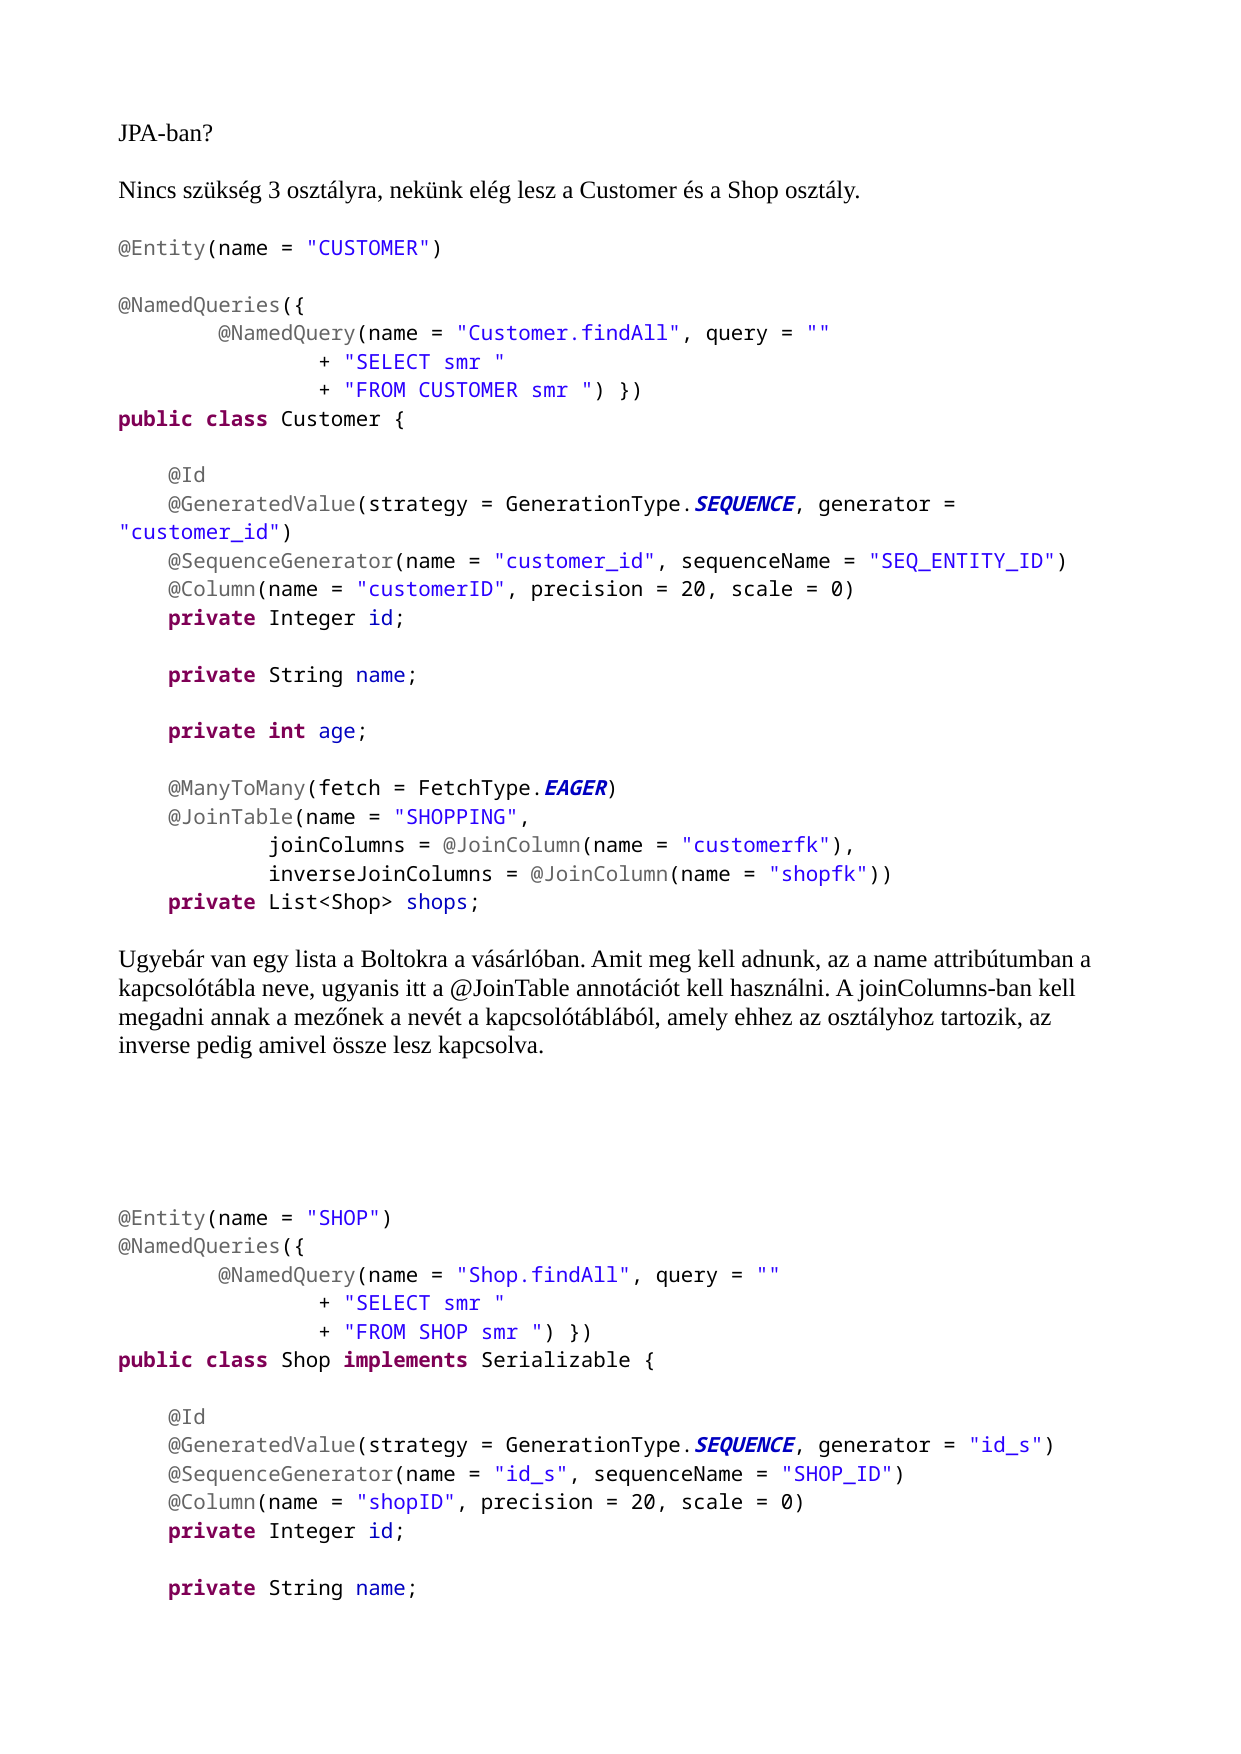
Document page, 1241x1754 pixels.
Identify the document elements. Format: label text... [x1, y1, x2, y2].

text @NamedQuery(name = "Shop.findAll", query = "" [118, 1260, 1122, 1288]
text + "FROM CUSTOMER smr ") }) [118, 375, 1122, 404]
text @Column(name = "customerID", precision = 20, scale = 0) [118, 574, 1122, 603]
text @SequenceGenerator(name = "customer_id", sequenceName = "SEQ_ENTITY_ID") [118, 546, 1122, 574]
text public class Shop implements Serializable { [118, 1345, 1122, 1374]
text @JoinTable(name = "SHOPPING", [118, 802, 1122, 830]
text public class Customer { [118, 404, 1122, 432]
text @GeneratedValue(strategy = GenerationType.SEQUENCE, generator = "customer_id") [118, 489, 1122, 546]
text inverseJoinColumns = @JoinColumn(name = "shopfk")) [118, 859, 1122, 887]
text joinColumns = @JoinColumn(name = "customerfk"), [118, 830, 1122, 859]
text Ugyebár van egy lista a Boltokra a vásárlóban. Amit meg kell adnunk, az a name attribútumban a kapcsolótábla neve, ugyanis itt a @JoinTable annotációt kell használni. A joinColumns-ban kell megadni annak a mezőnek a nevét a kapcsolótáblából, amely ehhez az osztályhoz tartozik, az inverse pedig amivel össze lesz kapcsolva. [118, 944, 1122, 1059]
text JPA-ban? [118, 118, 1122, 147]
text private String name; [118, 1573, 1122, 1601]
text @Id [118, 1402, 1122, 1431]
text @GeneratedValue(strategy = GenerationType.SEQUENCE, generator = "id_s") [118, 1431, 1122, 1459]
text @NamedQuery(name = "Customer.findAll", query = "" [118, 318, 1122, 347]
text + "SELECT smr " [118, 347, 1122, 375]
text Nincs szükség 3 osztályra, nekünk elég lesz a Customer és a Shop osztály. [118, 176, 1122, 204]
text private Integer id; [118, 1516, 1122, 1544]
text @Entity(name = "SHOP") [118, 1203, 1122, 1232]
text @NamedQueries({ [118, 1232, 1122, 1260]
text + "SELECT smr " [118, 1288, 1122, 1317]
text private String name; [118, 660, 1122, 688]
text @NamedQueries({ [118, 290, 1122, 318]
text @Entity(name = "CUSTOMER") [118, 233, 1122, 262]
text private int age; [118, 717, 1122, 745]
text + "FROM SHOP smr ") }) [118, 1317, 1122, 1345]
text private Integer id; [118, 603, 1122, 631]
text private List<Shop> shops; [118, 887, 1122, 916]
text @ManyToMany(fetch = FetchType.EAGER) [118, 773, 1122, 802]
text @SequenceGenerator(name = "id_s", sequenceName = "SHOP_ID") [118, 1459, 1122, 1487]
text @Column(name = "shopID", precision = 20, scale = 0) [118, 1487, 1122, 1516]
text @Id [118, 461, 1122, 489]
